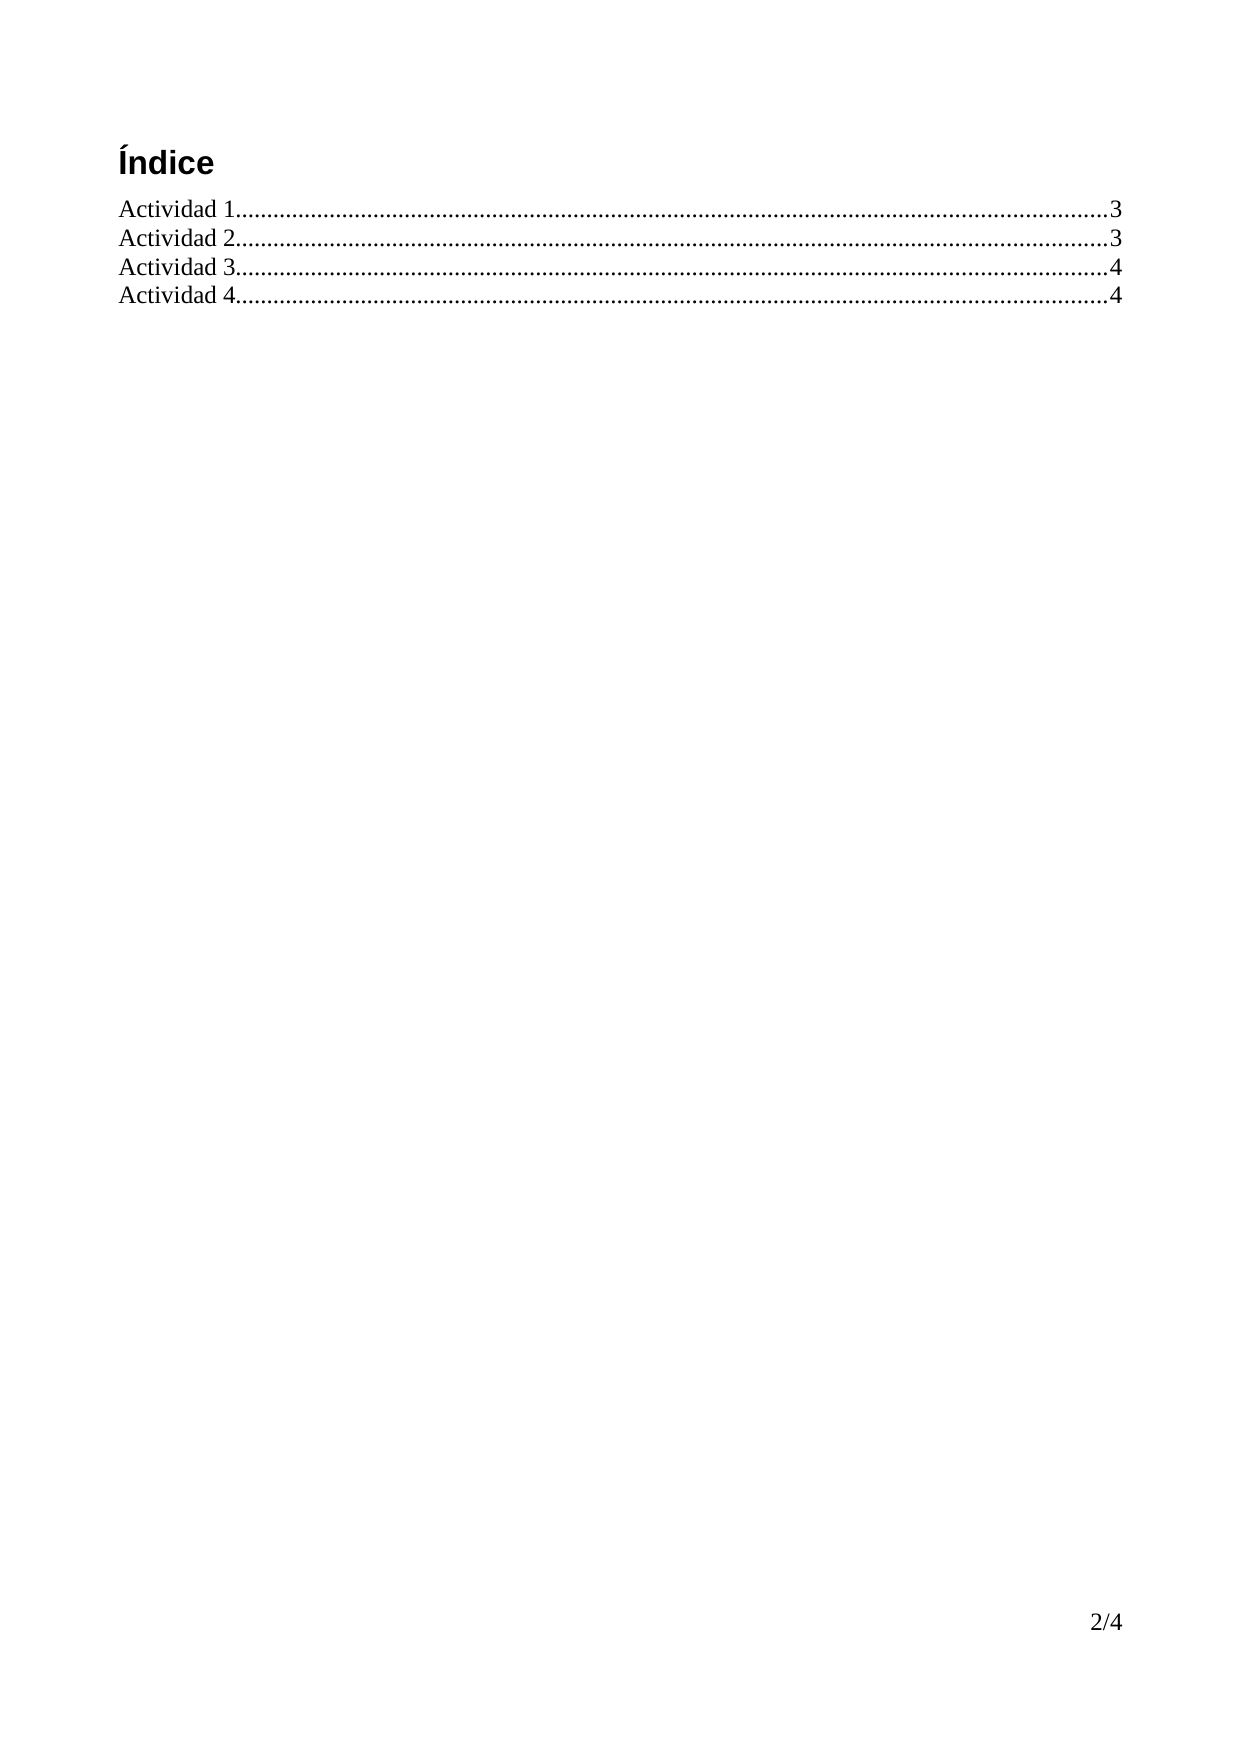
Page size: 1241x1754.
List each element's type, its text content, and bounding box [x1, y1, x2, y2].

text Actividad 4 4 [118, 280, 1122, 309]
text Actividad 3 4 [118, 252, 1122, 280]
subtitle Índice [118, 143, 1122, 182]
text Actividad 2 3 [118, 223, 1122, 252]
text Actividad 1 3 [118, 194, 1122, 223]
